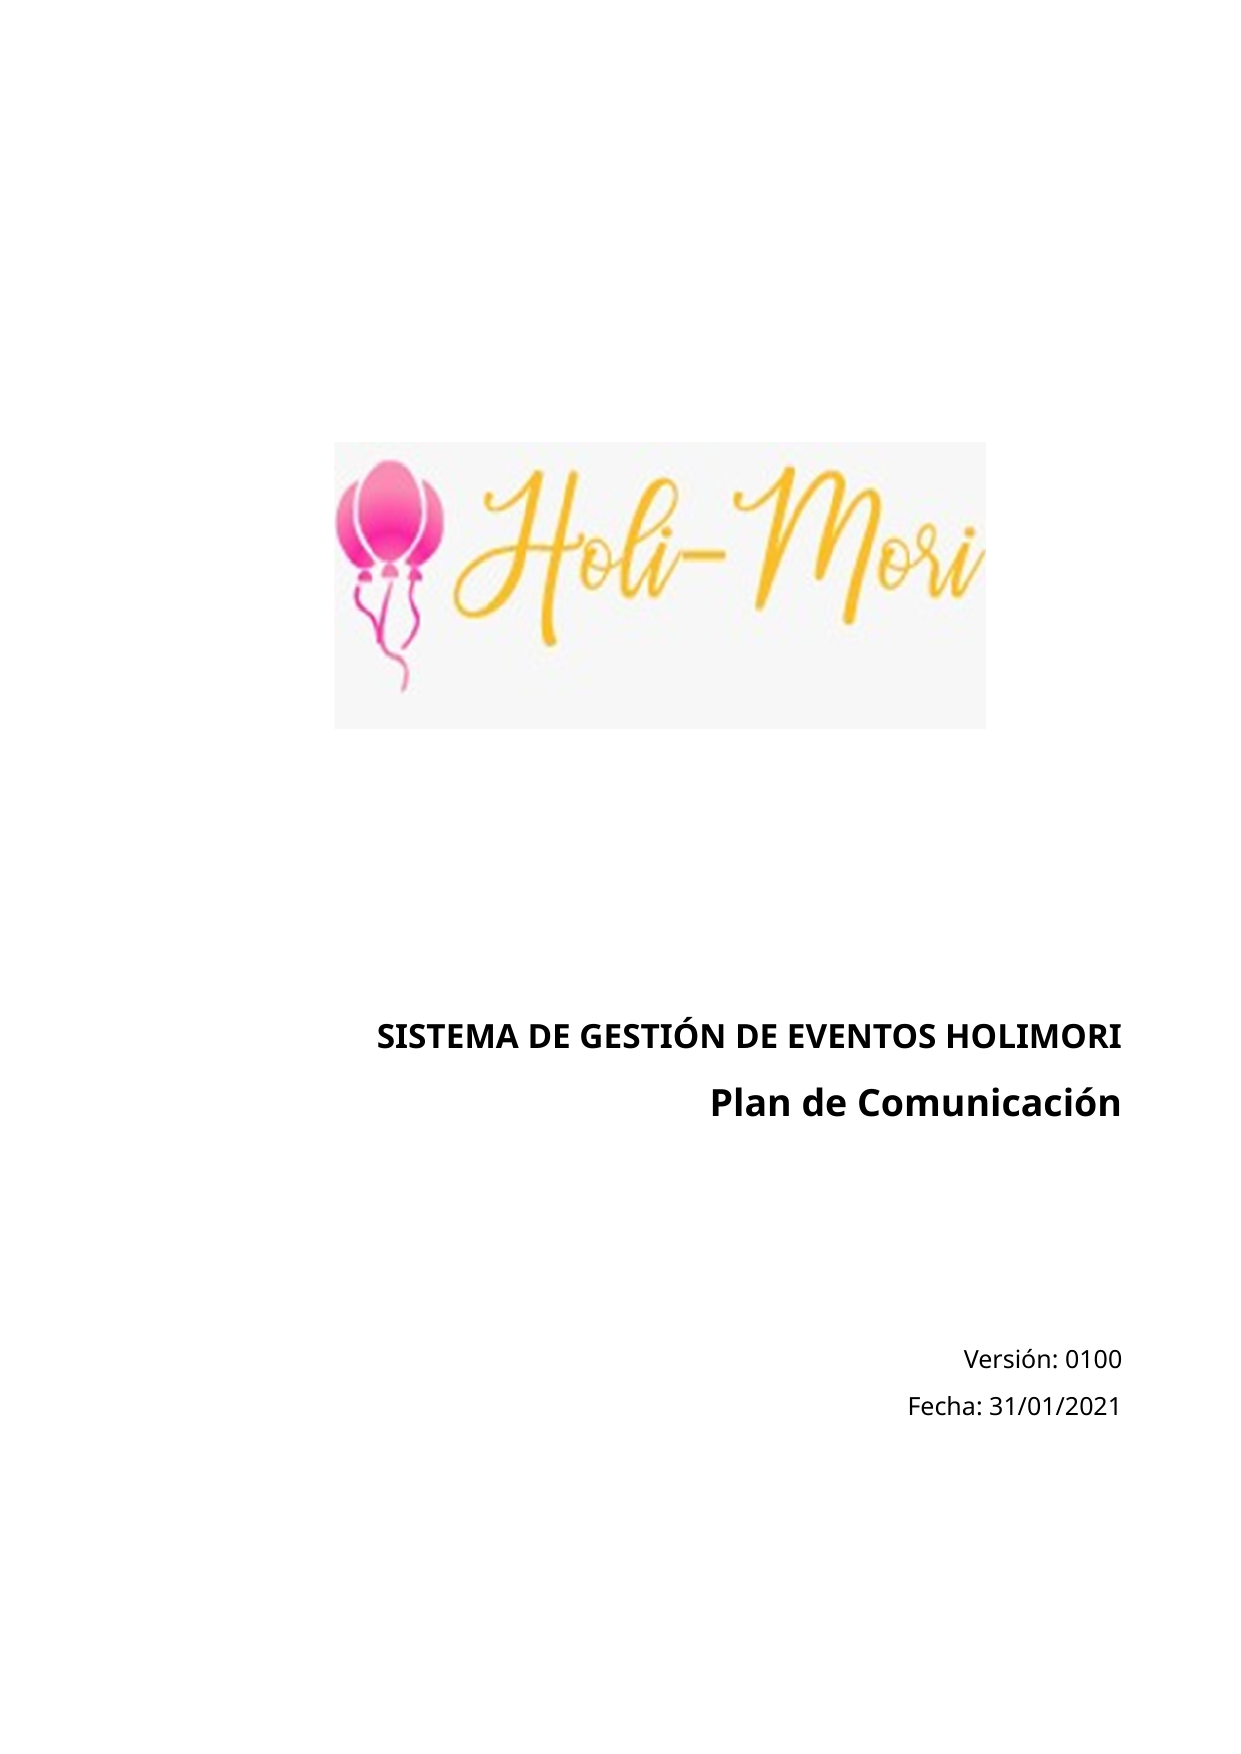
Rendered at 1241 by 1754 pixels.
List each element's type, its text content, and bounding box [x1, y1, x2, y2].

text SISTEMA DE GESTIÓN DE EVENTOS HOLIMORI [118, 1013, 1122, 1058]
text Fecha: 31/01/2021 [118, 1388, 1122, 1422]
text Versión: 0100 [118, 1342, 1122, 1376]
text Plan de Comunicación [118, 1076, 1122, 1127]
